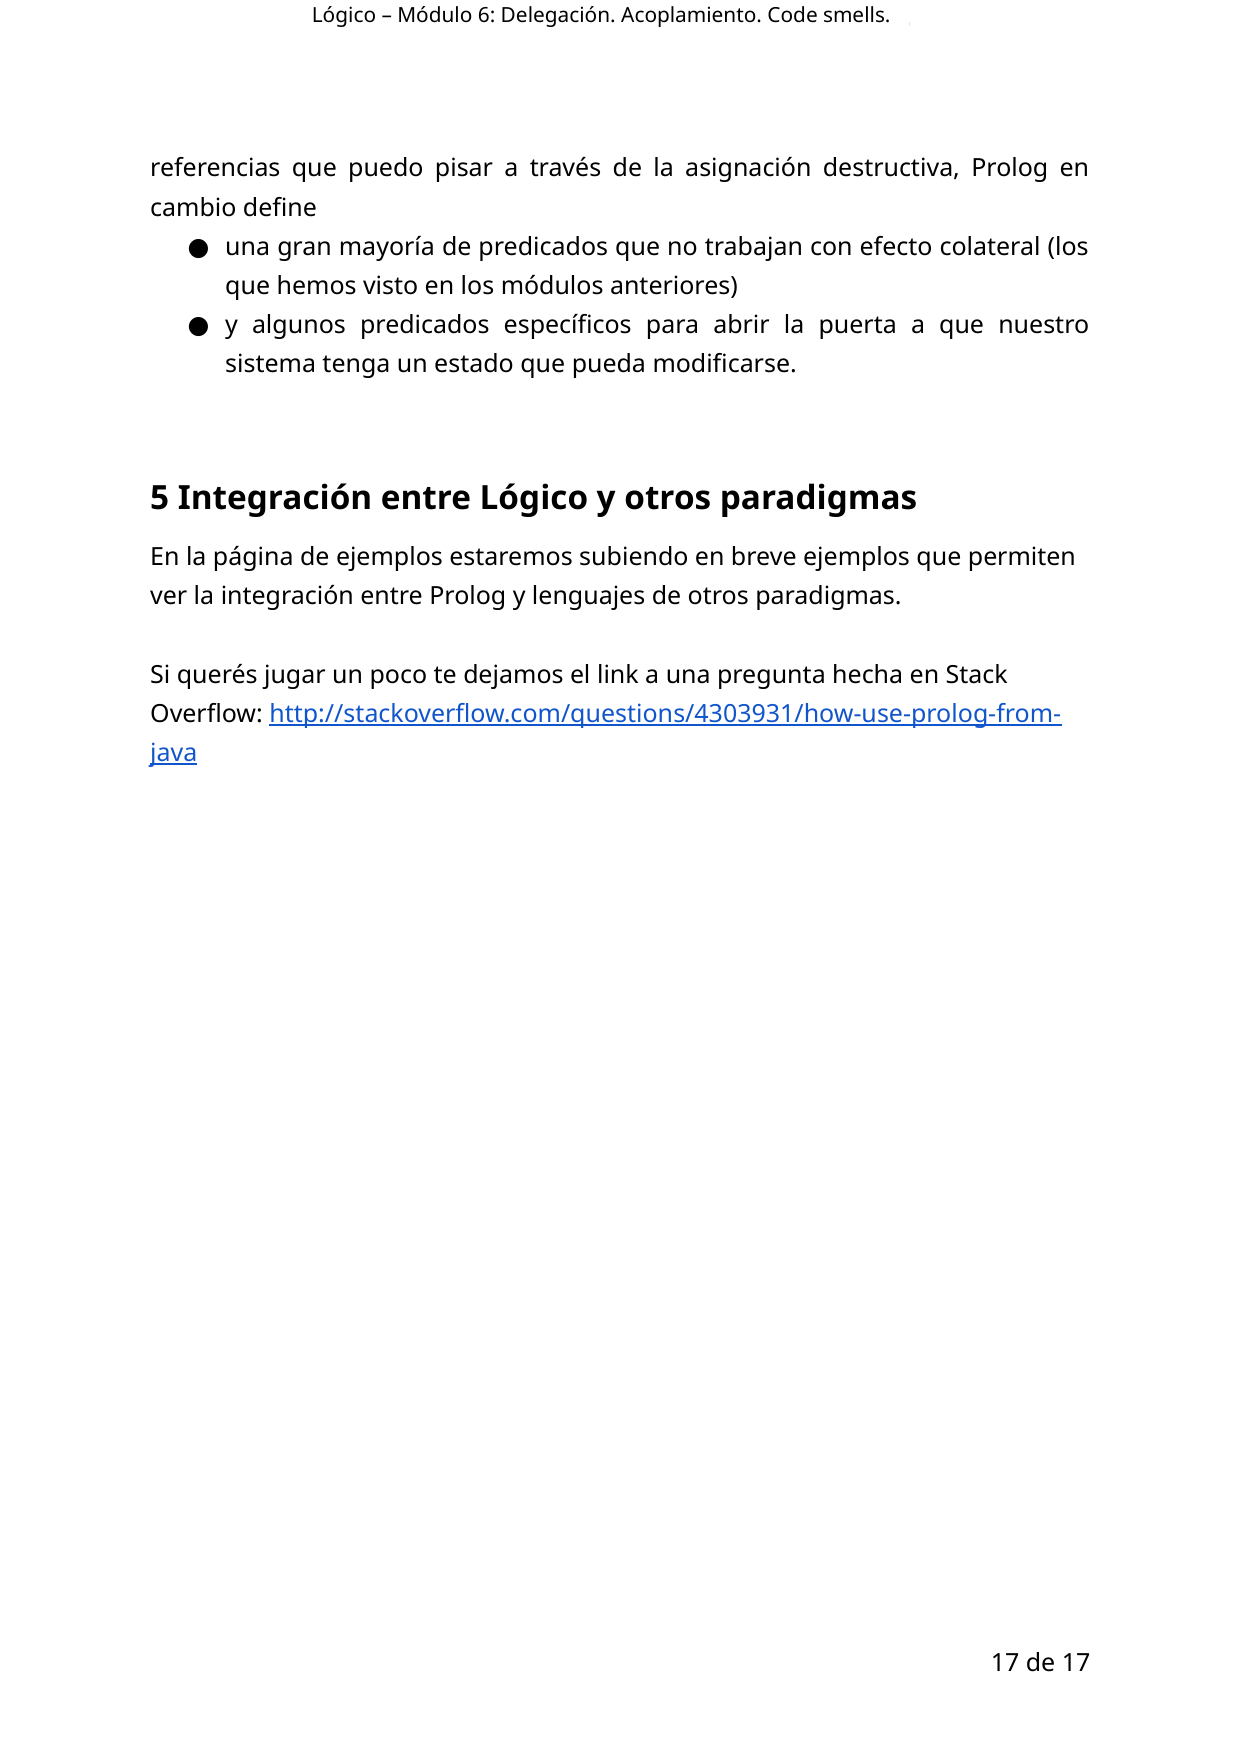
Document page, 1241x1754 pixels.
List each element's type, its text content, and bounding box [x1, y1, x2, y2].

list una gran mayoría de predicados que no trabajan con efecto colateral (los que hemos visto en los módulos anteriores) [187, 228, 1090, 302]
text Si querés jugar un poco te dejamos el link a una pregunta hecha en Stack Overflow: http://stackoverflow.com/questions/4303931/how-use-prolog-from-java [150, 656, 1090, 769]
text referencias que puedo pisar a través de la asignación destructiva, Prolog en cambio define [150, 150, 1090, 223]
list y algunos predicados específicos para abrir la puerta a que nuestro sistema tenga un estado que pueda modificarse. [187, 307, 1090, 380]
subtitle 5 Integración entre Lógico y otros paradigmas [150, 474, 1090, 519]
text En la página de ejemplos estaremos subiendo en breve ejemplos que permiten ver la integración entre Prolog y lenguajes de otros paradigmas. [150, 539, 1090, 612]
